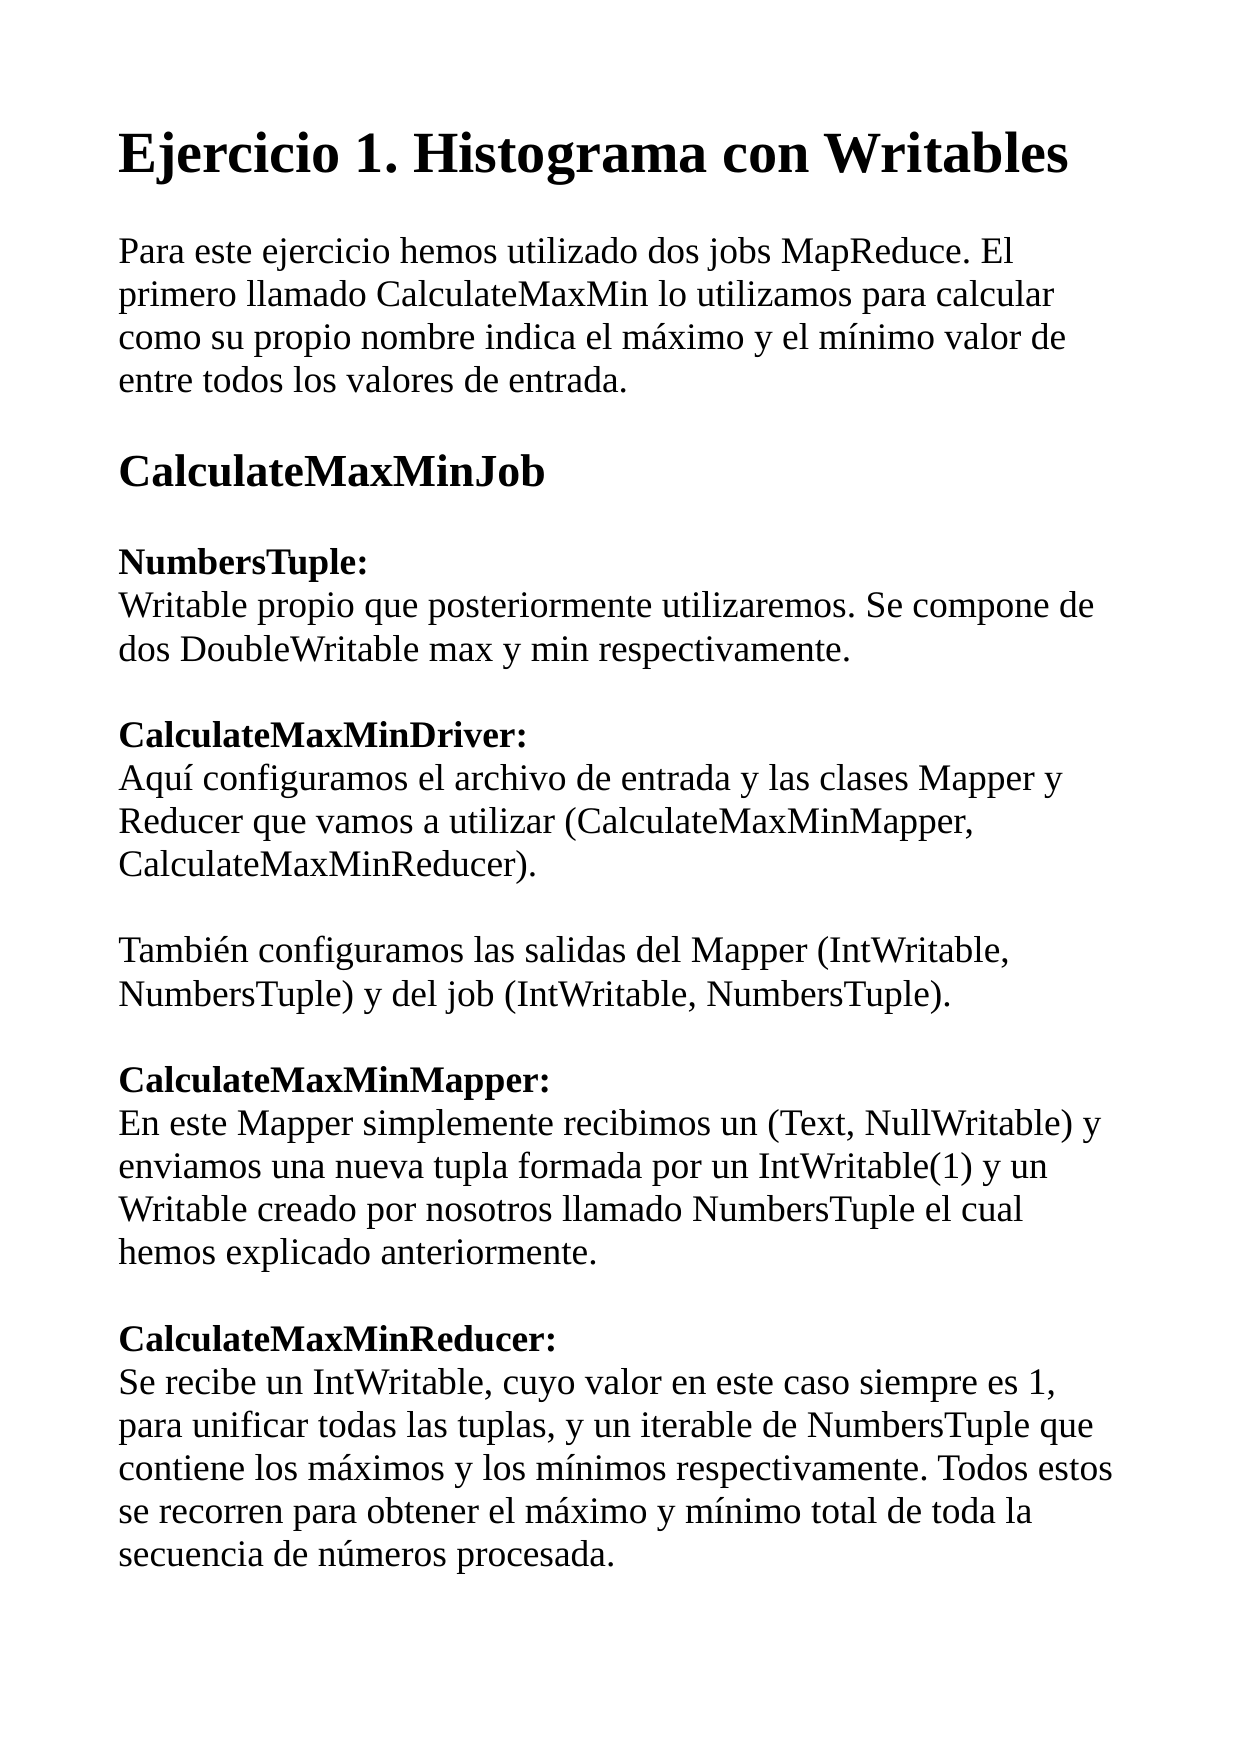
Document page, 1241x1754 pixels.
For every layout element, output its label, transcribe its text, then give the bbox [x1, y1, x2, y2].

text CalculateMaxMinReducer: [118, 1316, 1122, 1359]
text CalculateMaxMinJob [118, 444, 1122, 497]
text Se recibe un IntWritable, cuyo valor en este caso siempre es 1, para unificar todas las tuplas, y un iterable de NumbersTuple que contiene los máximos y los mínimos respectivamente. Todos estos se recorren para obtener el máximo y mínimo total de toda la secuencia de números procesada. [118, 1359, 1122, 1575]
text Aquí configuramos el archivo de entrada y las clases Mapper y Reducer que vamos a utilizar (CalculateMaxMinMapper, CalculateMaxMinReducer). [118, 755, 1122, 885]
text También configuramos las salidas del Mapper (IntWritable, NumbersTuple) y del job (IntWritable, NumbersTuple). [118, 928, 1122, 1014]
text CalculateMaxMinDriver: [118, 712, 1122, 755]
text En este Mapper simplemente recibimos un (Text, NullWritable) y enviamos una nueva tupla formada por un IntWritable(1) y un Writable creado por nosotros llamado NumbersTuple el cual hemos explicado anteriormente. [118, 1100, 1122, 1273]
text Para este ejercicio hemos utilizado dos jobs MapReduce. El primero llamado CalculateMaxMin lo utilizamos para calcular como su propio nombre indica el máximo y el mínimo valor de entre todos los valores de entrada. [118, 228, 1122, 401]
text NumbersTuple: [118, 540, 1122, 583]
text Ejercicio 1. Histograma con Writables [118, 118, 1122, 185]
text CalculateMaxMinMapper: [118, 1057, 1122, 1100]
text Writable propio que posteriormente utilizaremos. Se compone de dos DoubleWritable max y min respectivamente. [118, 583, 1122, 669]
